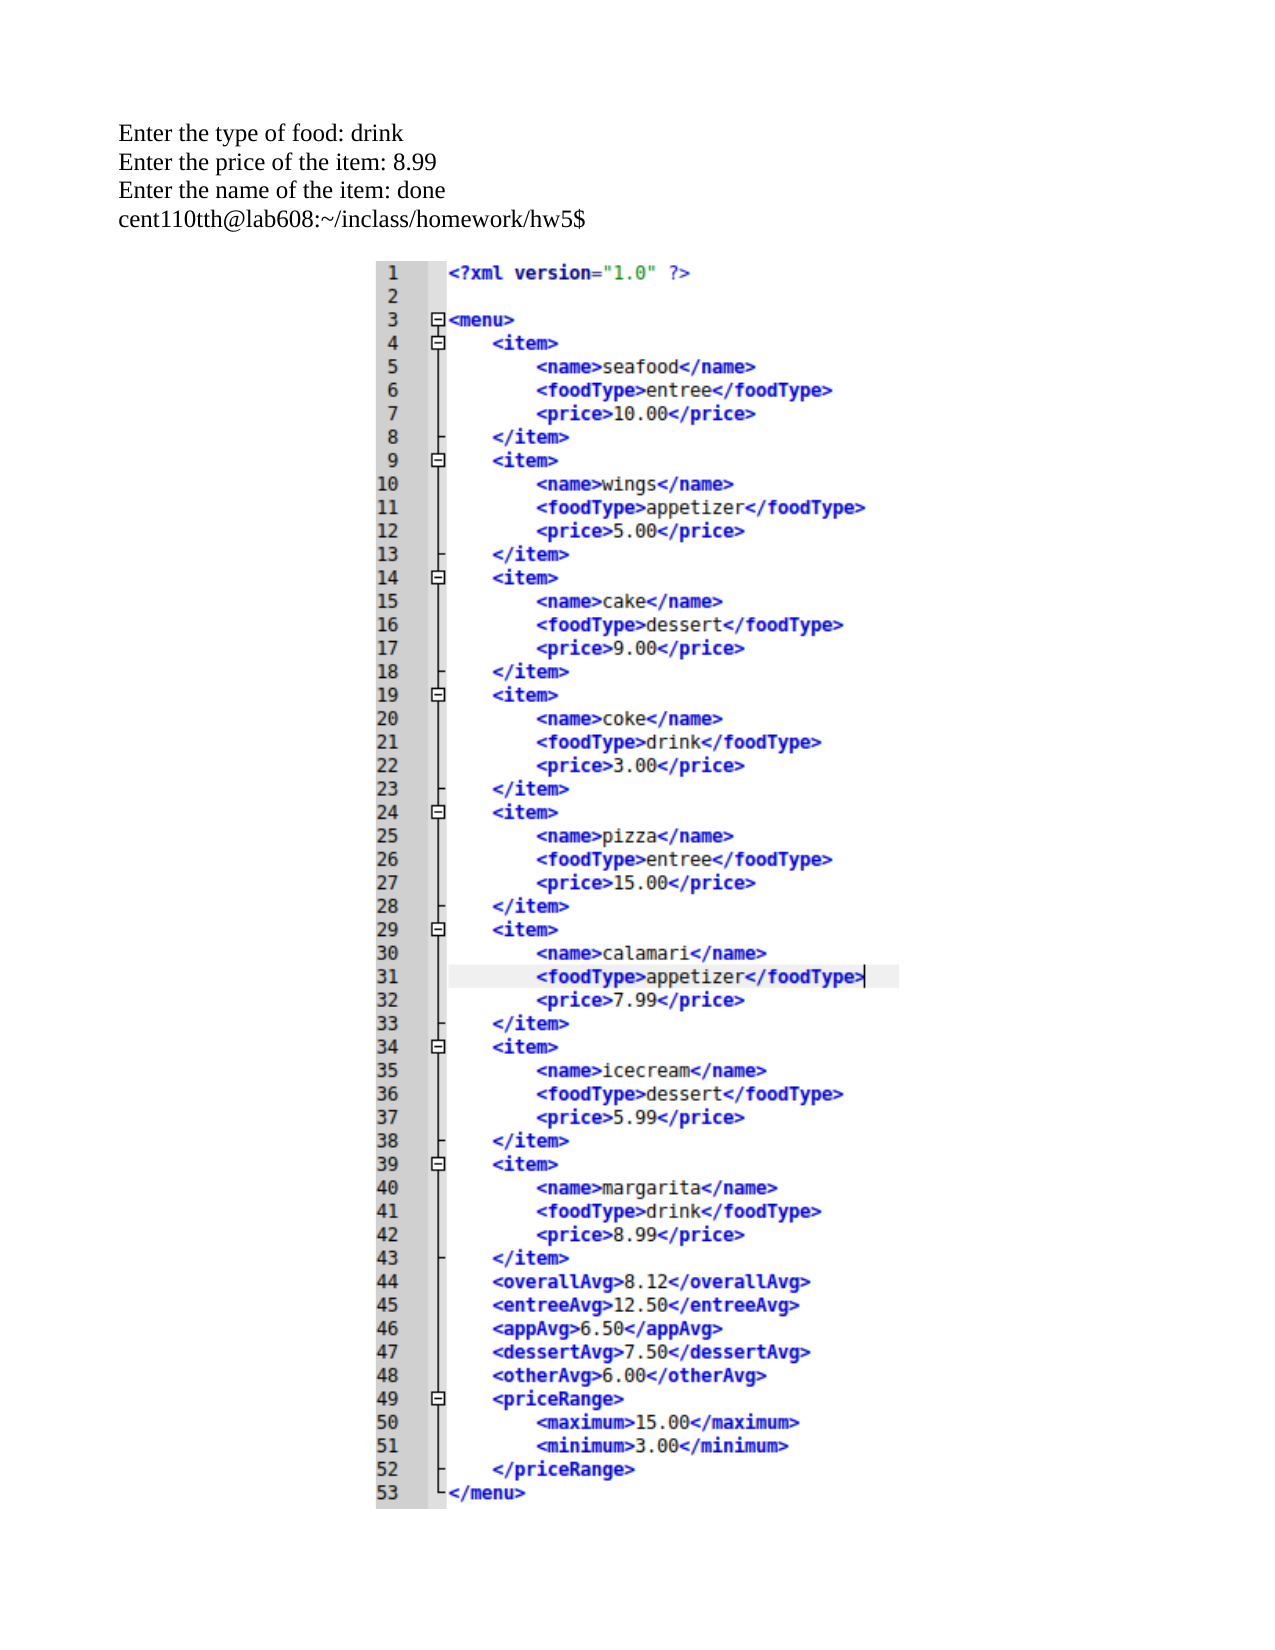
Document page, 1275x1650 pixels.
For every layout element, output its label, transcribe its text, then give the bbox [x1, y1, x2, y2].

picture [375, 261, 900, 1509]
text cent110tth@lab608:~/inclass/homework/hw5$ [118, 204, 1157, 233]
text Enter the type of food: drink [118, 118, 1157, 147]
text Enter the price of the item: 8.99 [118, 147, 1157, 176]
text Enter the name of the item: done [118, 176, 1157, 204]
